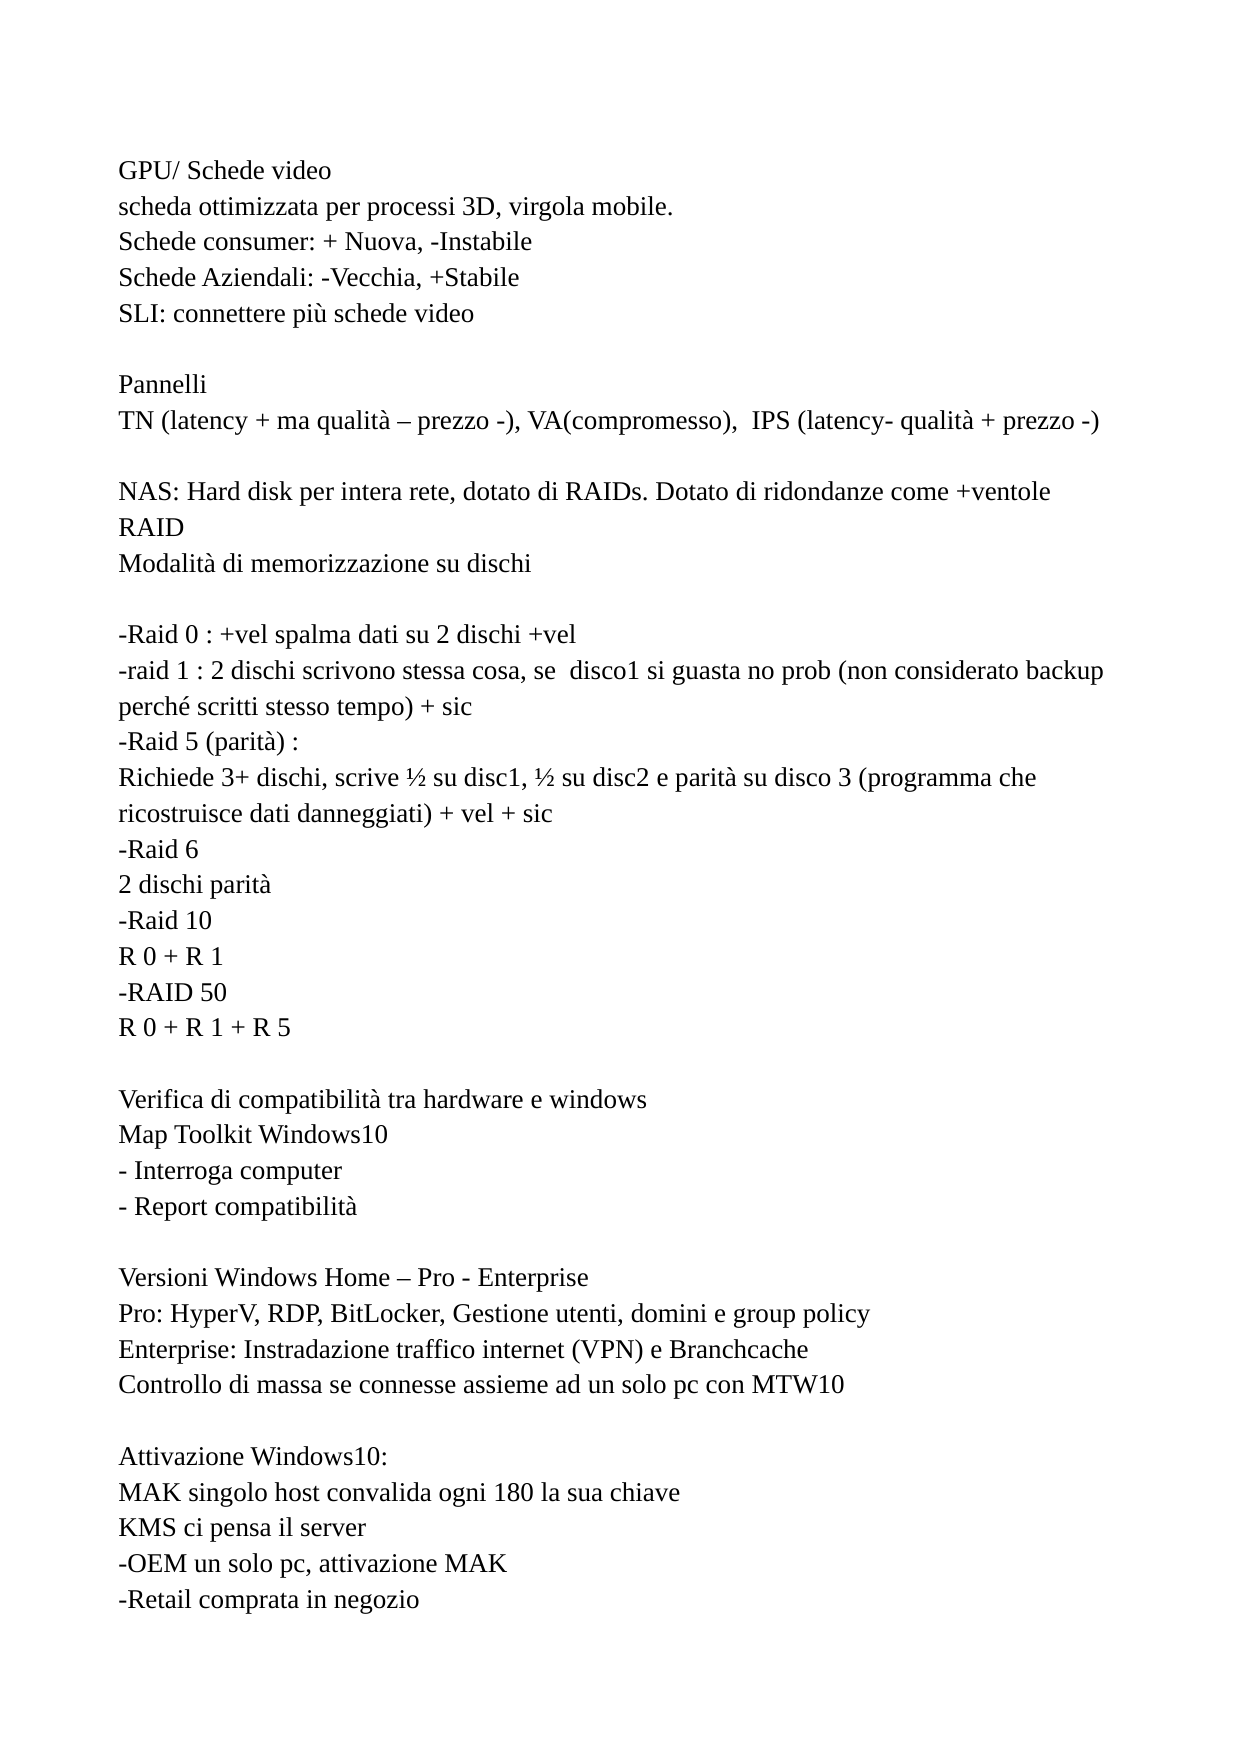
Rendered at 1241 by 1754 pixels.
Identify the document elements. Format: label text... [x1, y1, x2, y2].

text Versioni Windows Home – Pro - Enterprise [118, 1261, 1122, 1293]
text -OEM un solo pc, attivazione MAK [118, 1547, 1122, 1578]
text Pannelli [118, 368, 1122, 399]
text Schede consumer: + Nuova, -Instabile [118, 225, 1122, 256]
text Richiede 3+ dischi, scrive ½ su disc1, ½ su disc2 e parità su disco 3 (programma che ricostruisce dati danneggiati) + vel + sic [118, 761, 1122, 828]
text -Raid 0 : +vel spalma dati su 2 dischi +vel [118, 618, 1122, 649]
text Verifica di compatibilità tra hardware e windows [118, 1083, 1122, 1114]
text Modalità di memorizzazione su dischi [118, 547, 1122, 578]
text NAS: Hard disk per intera rete, dotato di RAIDs. Dotato di ridondanze come +ventole [118, 475, 1122, 507]
text -raid 1 : 2 dischi scrivono stessa cosa, se disco1 si guasta no prob (non considerato backup perché scritti stesso tempo) + sic [118, 654, 1122, 721]
text KMS ci pensa il server [118, 1512, 1122, 1543]
text - Interroga computer [118, 1154, 1122, 1185]
text SLI: connettere più schede video [118, 297, 1122, 328]
text Schede Aziendali: -Vecchia, +Stabile [118, 261, 1122, 292]
text 2 dischi parità [118, 868, 1122, 899]
text Pro: HyperV, RDP, BitLocker, Gestione utenti, domini e group policy [118, 1297, 1122, 1328]
text scheda ottimizzata per processi 3D, virgola mobile. [118, 189, 1122, 221]
text GPU/ Schede video [118, 154, 1122, 185]
text R 0 + R 1 + R 5 [118, 1011, 1122, 1042]
text -Raid 10 [118, 904, 1122, 935]
text -Raid 5 (parità) : [118, 726, 1122, 757]
text - Report compatibilità [118, 1190, 1122, 1221]
text TN (latency + ma qualità – prezzo -), VA(compromesso), IPS (latency- qualità + prezzo -) [118, 404, 1122, 435]
text Controllo di massa se connesse assieme ad un solo pc con MTW10 [118, 1369, 1122, 1400]
text MAK singolo host convalida ogni 180 la sua chiave [118, 1476, 1122, 1507]
text RAID [118, 511, 1122, 542]
text Enterprise: Instradazione traffico internet (VPN) e Branchcache [118, 1333, 1122, 1364]
text R 0 + R 1 [118, 940, 1122, 971]
text Attivazione Windows10: [118, 1440, 1122, 1471]
text -RAID 50 [118, 976, 1122, 1007]
text -Raid 6 [118, 833, 1122, 864]
text Map Toolkit Windows10 [118, 1118, 1122, 1150]
text -Retail comprata in negozio [118, 1583, 1122, 1614]
